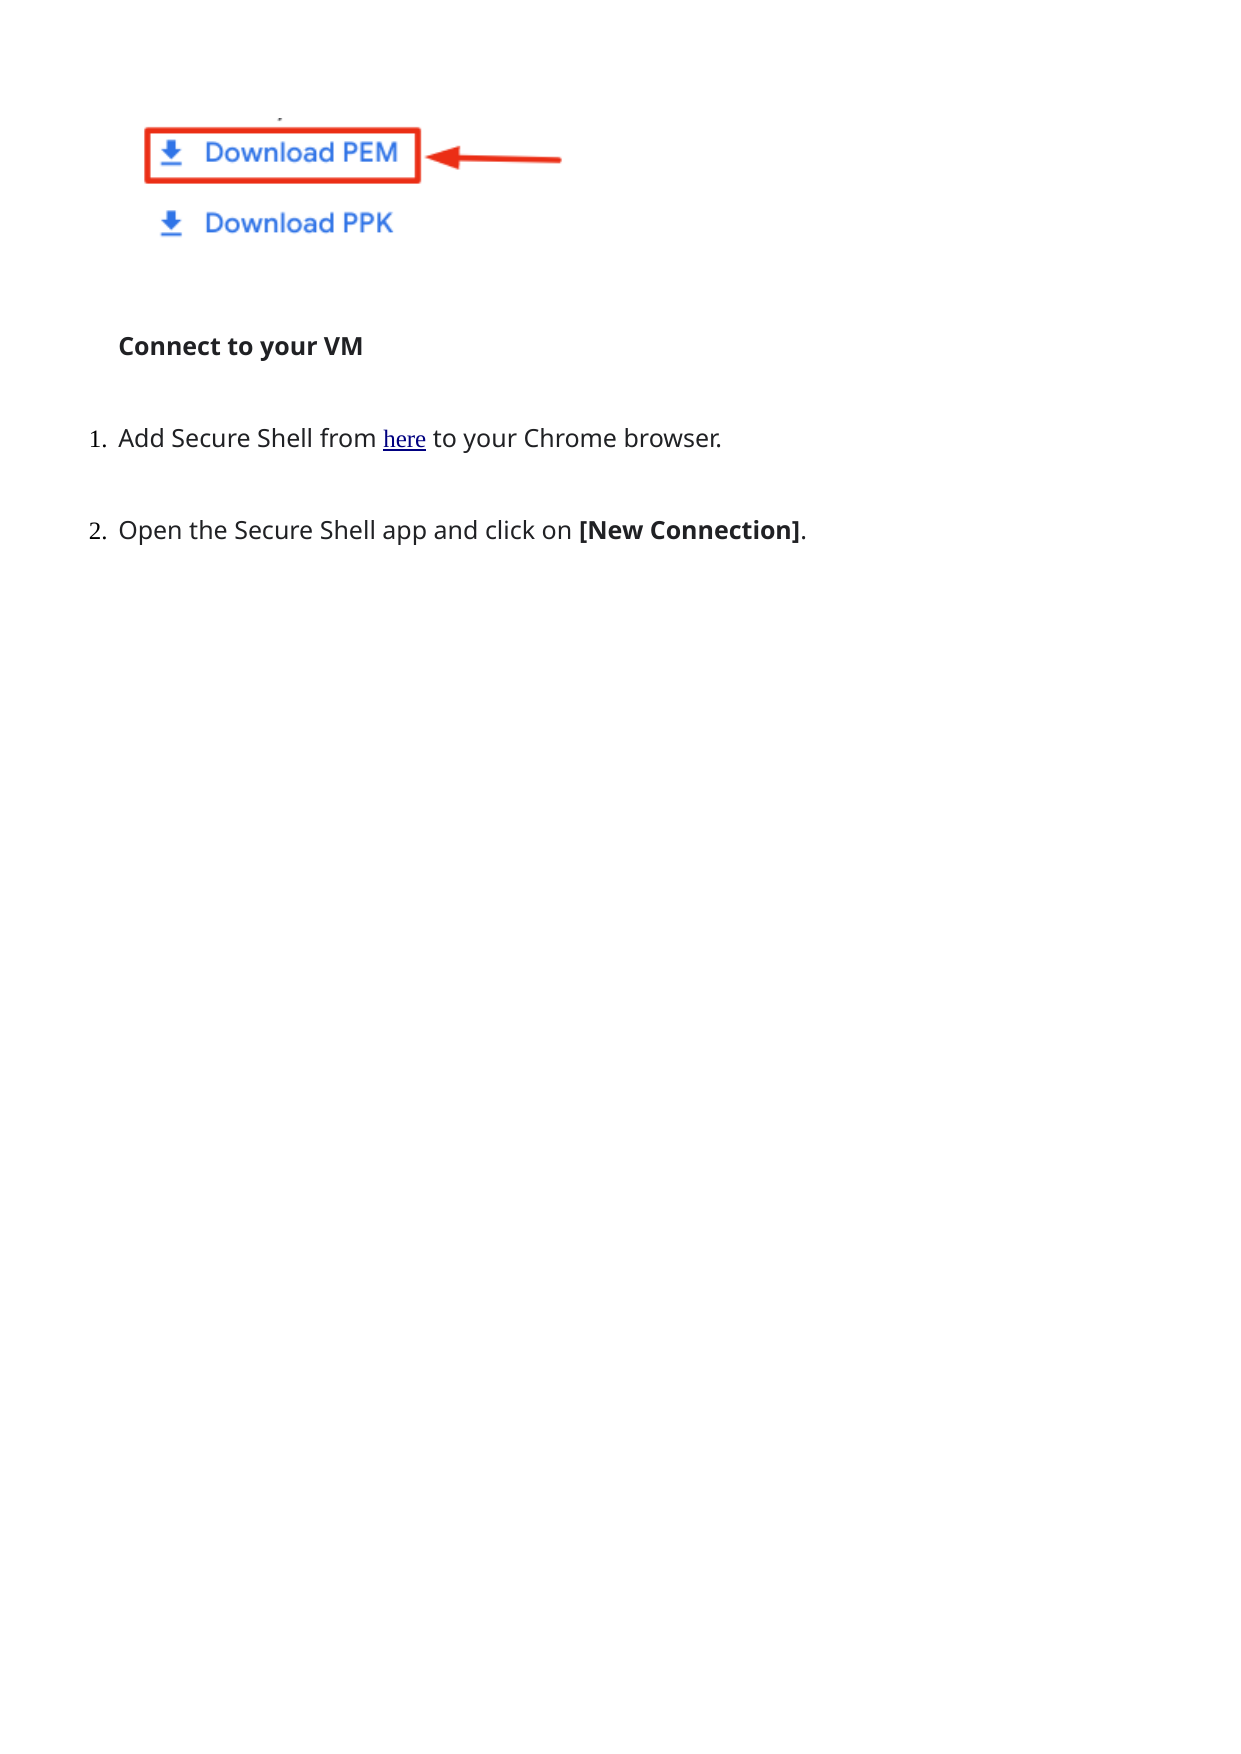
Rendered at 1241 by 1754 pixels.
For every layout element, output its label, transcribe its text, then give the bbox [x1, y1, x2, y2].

list Add Secure Shell from here to your Chrome browser. [118, 421, 1122, 455]
picture [118, 118, 648, 275]
list Open the Secure Shell app and click on [New Connection]. [118, 513, 1122, 547]
text Connect to your VM [118, 329, 1122, 363]
